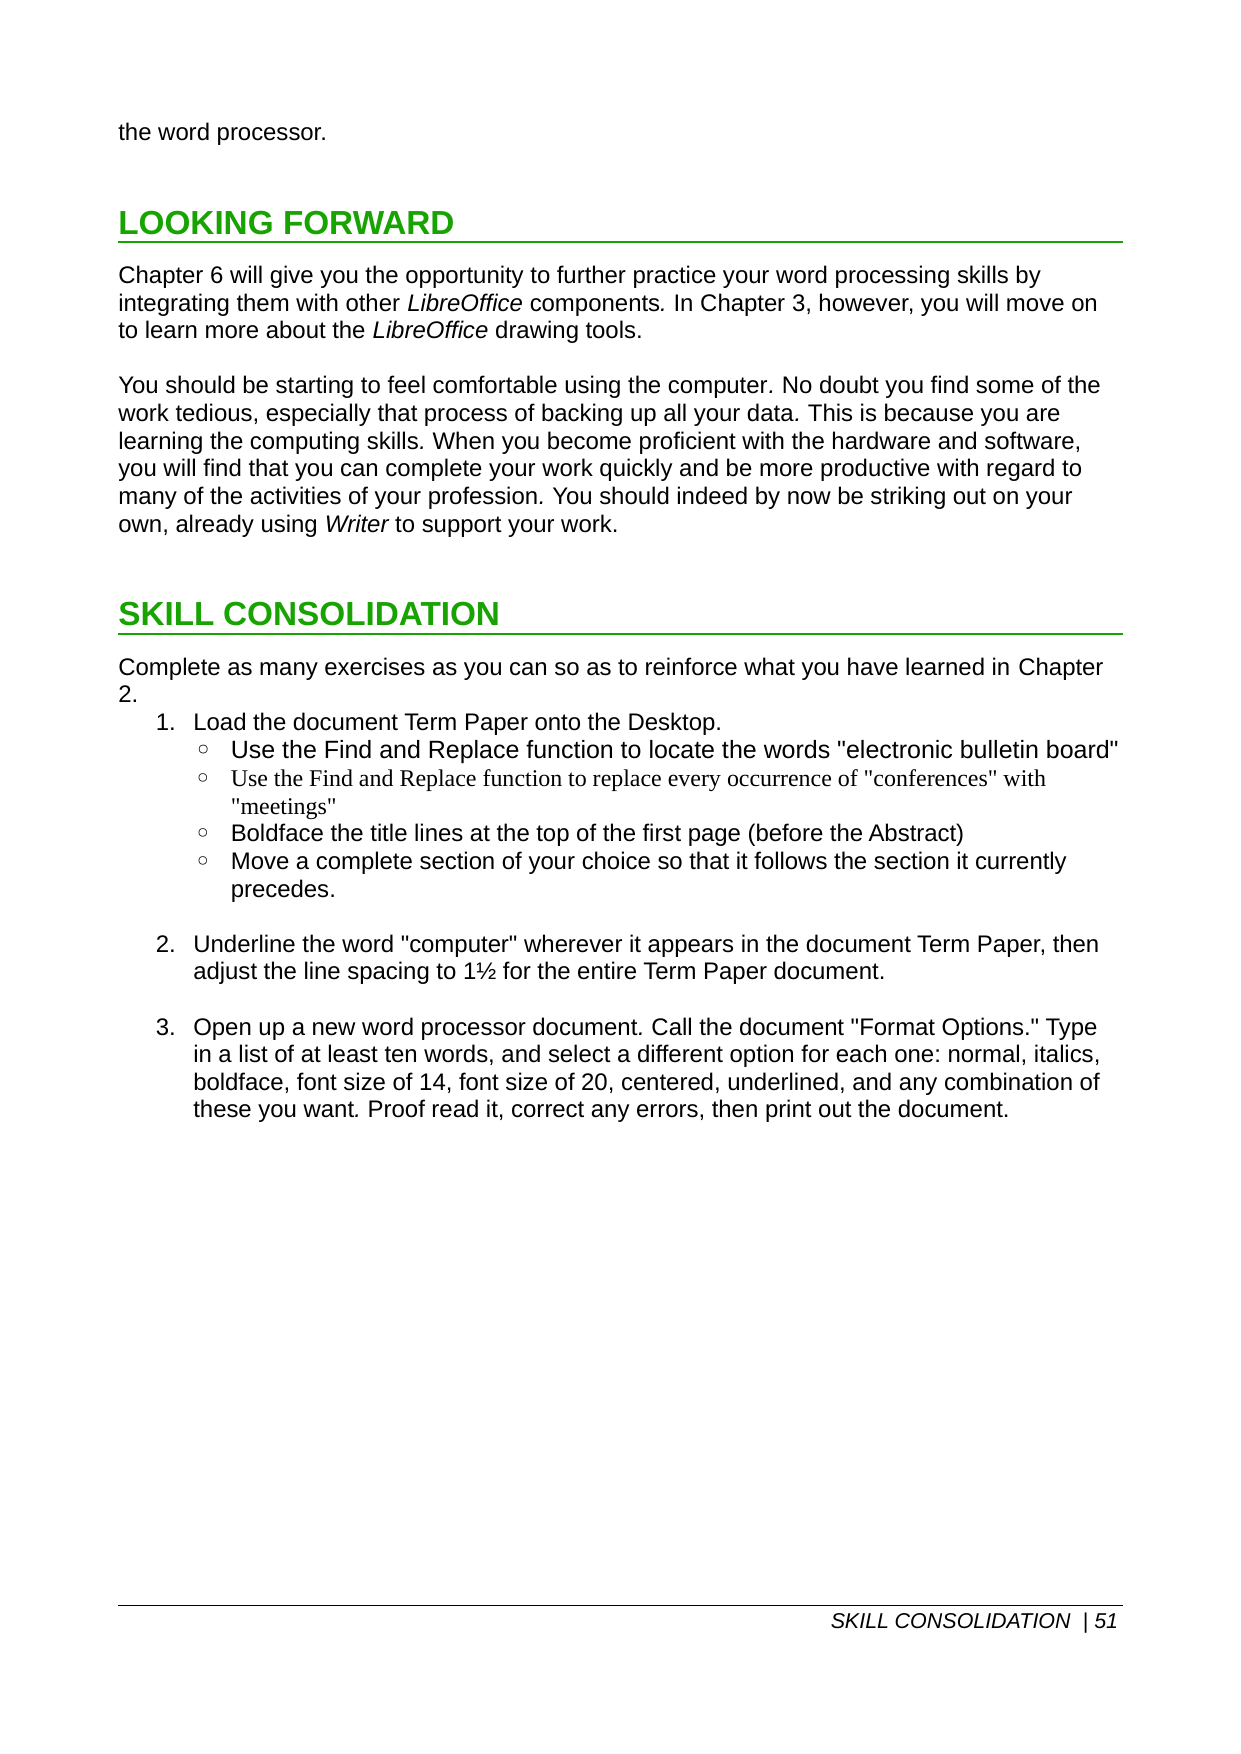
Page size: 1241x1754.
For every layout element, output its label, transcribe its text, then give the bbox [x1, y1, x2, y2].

text You should be starting to feel comfortable using the computer. No doubt you find some of the work tedious, especially that process of backing up all your data. This is because you are learning the computing skills. When you become proficient with the hardware and software, you will find that you can complete your work quickly and be more productive with regard to many of the activities of your profession. You should indeed by now be striking out on your own, already using Writer to support your work. [118, 371, 1123, 537]
subtitle LOOKING FORWARD [118, 203, 1123, 241]
list Underline the word "computer" wherever it appears in the document Term Paper, then adjust the line spacing to 1½ for the entire Term Paper document. [156, 930, 1123, 985]
subtitle SKILL CONSOLIDATION [118, 594, 1123, 633]
list Use the Find and Replace function to locate the words "electronic bulletin board" [193, 735, 1123, 764]
list Use the Find and Replace function to replace every occurrence of "conferences" with "meetings" [193, 764, 1123, 819]
list Load the document Term Paper onto the Desktop. [156, 708, 1123, 735]
list Open up a new word processor document. Call the document "Format Options." Type in a list of at least ten words, and select a different option for each one: normal, italics, boldface, font size of 14, font size of 20, centered, underlined, and any combination of these you want. Proof read it, correct any errors, then print out the document. [156, 1012, 1123, 1123]
text Complete as many exercises as you can so as to reinforce what you have learned in Chapter 2. [118, 652, 1123, 708]
list Boldface the title lines at the top of the first page (before the Abstract) [193, 819, 1123, 847]
text the word processor. [118, 118, 1123, 146]
text Chapter 6 will give you the opportunity to further practice your word processing skills by integrating them with other LibreOffice components. In Chapter 3, however, you will move on to learn more about the LibreOffice drawing tools. [118, 261, 1123, 344]
list Move a complete section of your choice so that it follows the section it currently precedes. [193, 847, 1123, 902]
